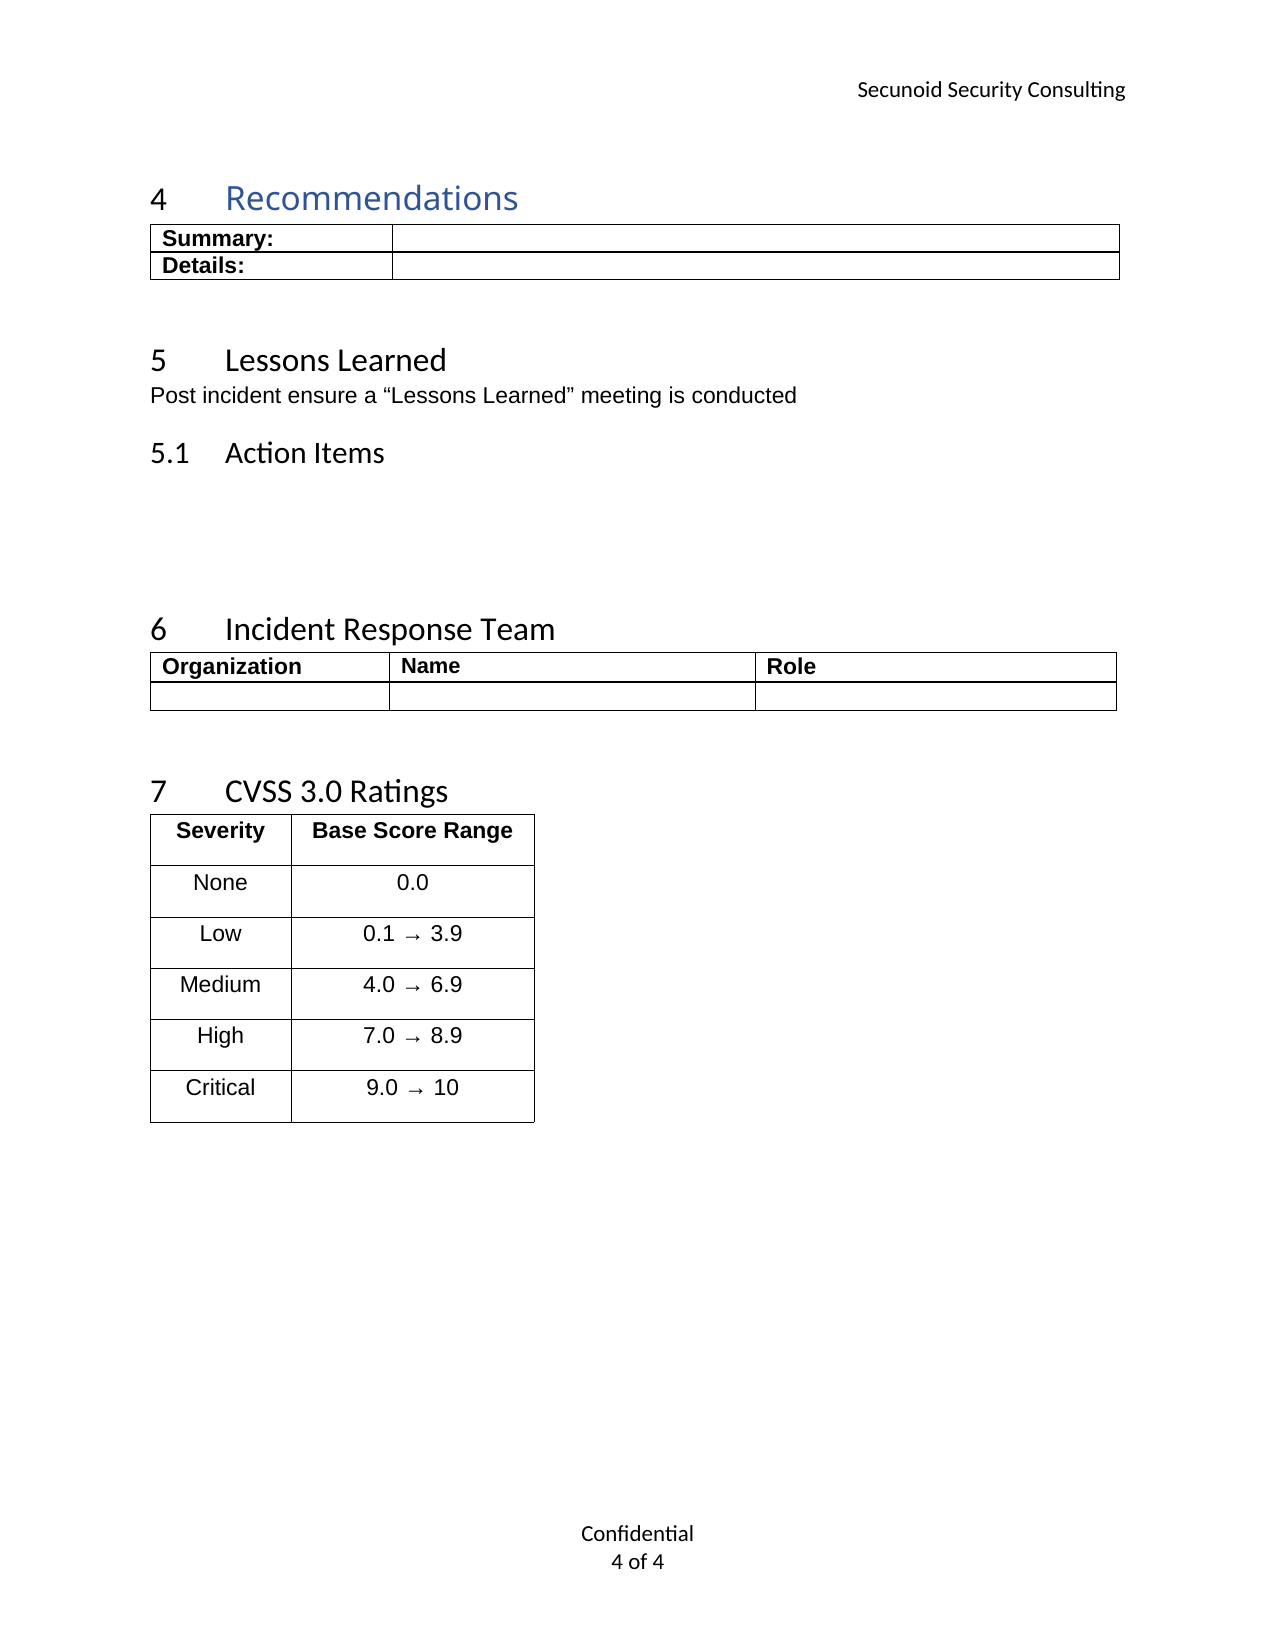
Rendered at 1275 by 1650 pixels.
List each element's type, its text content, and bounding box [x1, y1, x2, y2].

table_cell 0.0 [292, 866, 534, 917]
subtitle CVSS 3.0 Ratings [150, 770, 1125, 811]
table_header Role [756, 653, 1116, 681]
table_header Organization [151, 653, 389, 681]
table_header Name [390, 653, 755, 681]
table_header [393, 225, 1119, 251]
table_cell 7.0 → 8.9 [292, 1020, 534, 1070]
table_header Summary: [151, 225, 392, 251]
table_header Severity [151, 815, 291, 865]
table_cell None [151, 866, 291, 917]
table_cell [151, 683, 389, 710]
table_header Base Score Range [292, 815, 534, 865]
subtitle Incident Response Team [150, 608, 1125, 649]
table_cell [756, 683, 1116, 710]
table_cell Details: [151, 253, 392, 279]
table_cell 9.0 → 10 [292, 1071, 534, 1122]
table_cell 4.0 → 6.9 [292, 969, 534, 1019]
table_cell Low [151, 918, 291, 968]
table_cell Critical [151, 1071, 291, 1122]
table_cell High [151, 1020, 291, 1070]
text Post incident ensure a “Lessons Learned” meeting is conducted [150, 382, 1125, 409]
table_cell Medium [151, 969, 291, 1019]
subtitle Action Items [150, 433, 1125, 472]
subtitle Recommendations [150, 175, 1125, 220]
table_cell [390, 683, 755, 710]
table_cell 0.1 → 3.9 [292, 918, 534, 968]
subtitle Lessons Learned [150, 338, 1125, 379]
table_cell [393, 253, 1119, 279]
